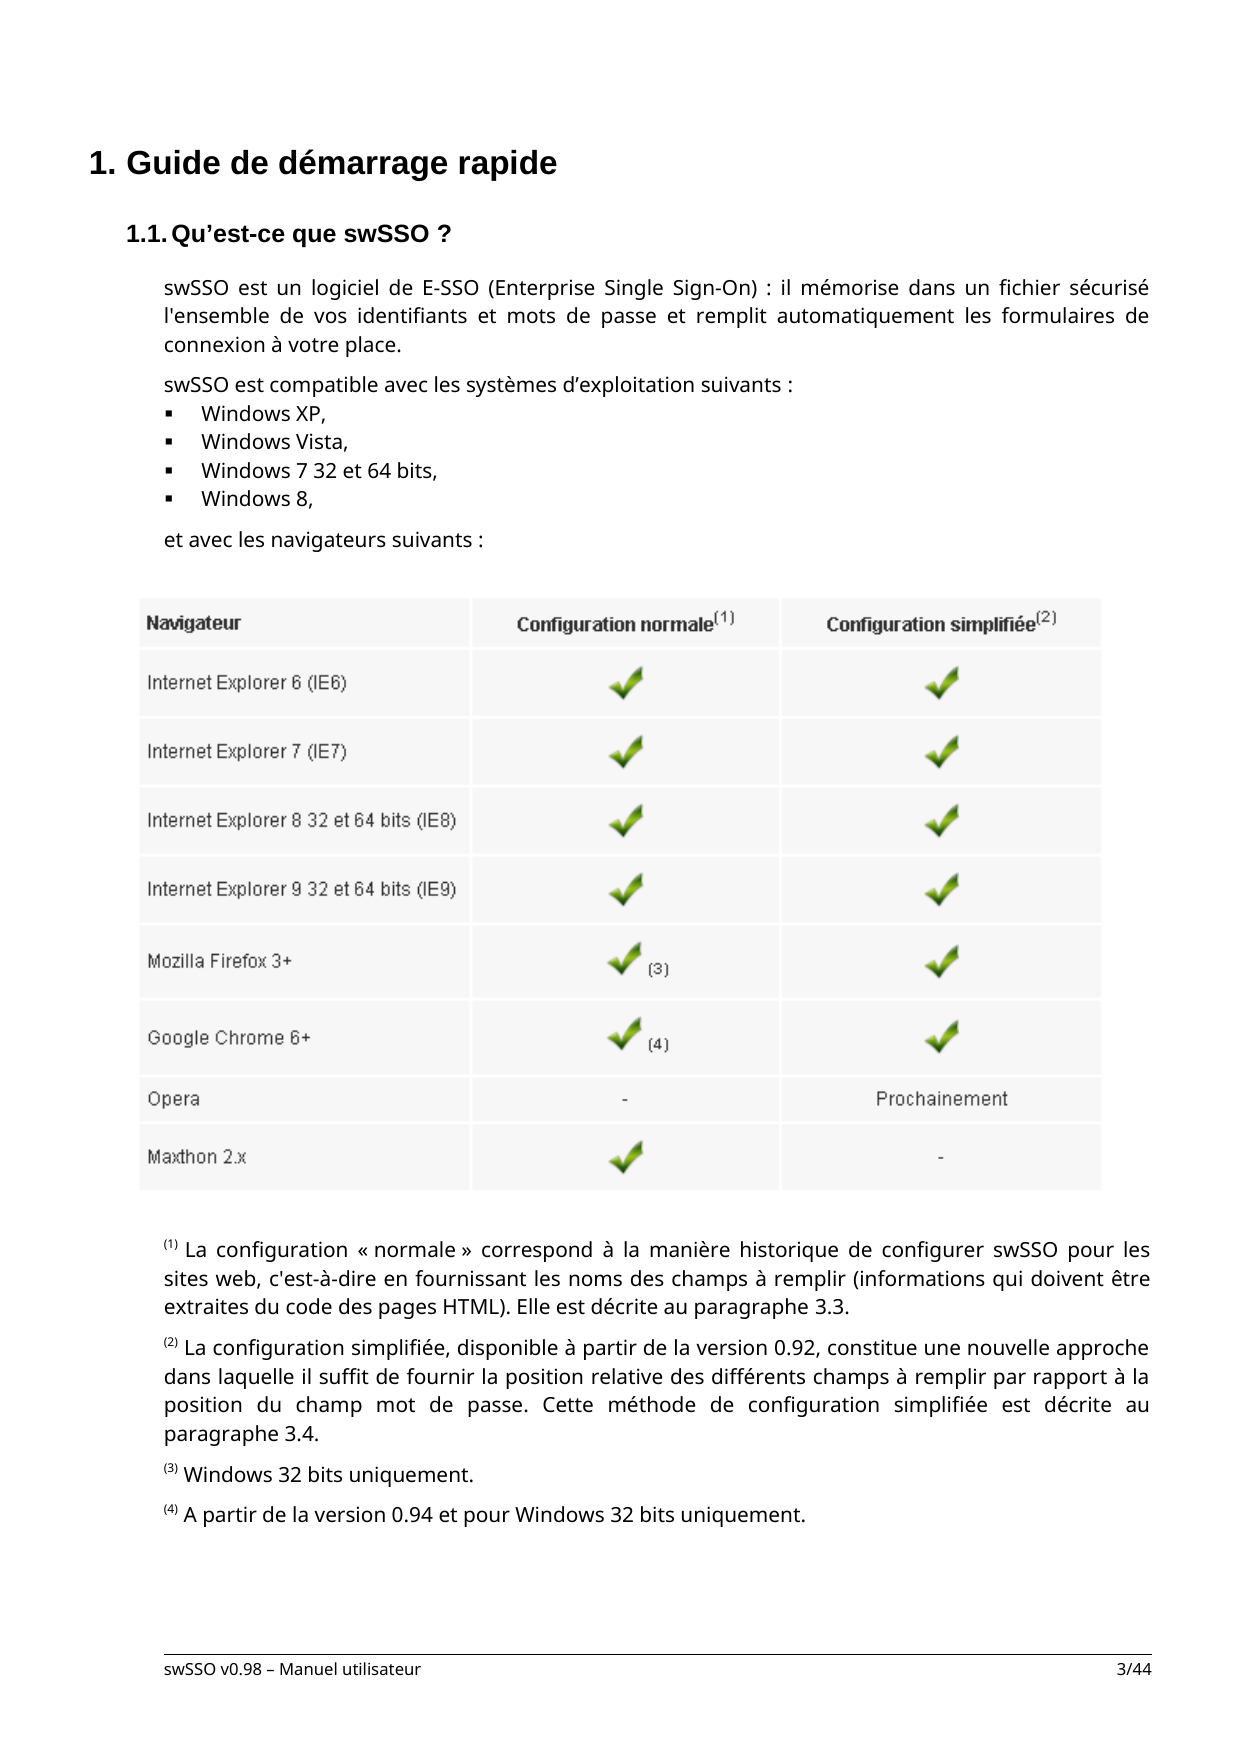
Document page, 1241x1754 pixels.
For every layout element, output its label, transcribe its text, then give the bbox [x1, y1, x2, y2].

text (2) La configuration simplifiée, disponible à partir de la version 0.92, constitue une nouvelle approche dans laquelle il suffit de fournir la position relative des différents champs à remplir par rapport à la position du champ mot de passe. Cette méthode de configuration simplifiée est décrite au paragraphe 3.4. [164, 1333, 1152, 1447]
text swSSO est un logiciel de E-SSO (Enterprise Single Sign-On) : il mémorise dans un fichier sécurisé l'ensemble de vos identifiants et mots de passe et remplit automatiquement les formulaires de connexion à votre place. [164, 273, 1152, 358]
subtitle Qu’est-ce que swSSO ? [126, 219, 1152, 248]
list Windows 7 32 et 64 bits, [164, 456, 1152, 484]
text swSSO est compatible avec les systèmes d’exploitation suivants : [164, 371, 1152, 399]
text (1) La configuration « normale » correspond à la manière historique de configurer swSSO pour les sites web, c'est-à-dire en fournissant les noms des champs à remplir (informations qui doivent être extraites du code des pages HTML). Elle est décrite au paragraphe 3.3. [164, 1236, 1152, 1321]
text (3) Windows 32 bits uniquement. [164, 1460, 1152, 1488]
list Windows Vista, [164, 427, 1152, 456]
list Windows XP, [164, 399, 1152, 427]
picture [135, 594, 1106, 1195]
list Windows 8, [164, 484, 1152, 513]
text et avec les navigateurs suivants : [164, 525, 1152, 554]
subtitle Guide de démarrage rapide [89, 143, 1152, 182]
text (4) A partir de la version 0.94 et pour Windows 32 bits uniquement. [164, 1501, 1152, 1529]
